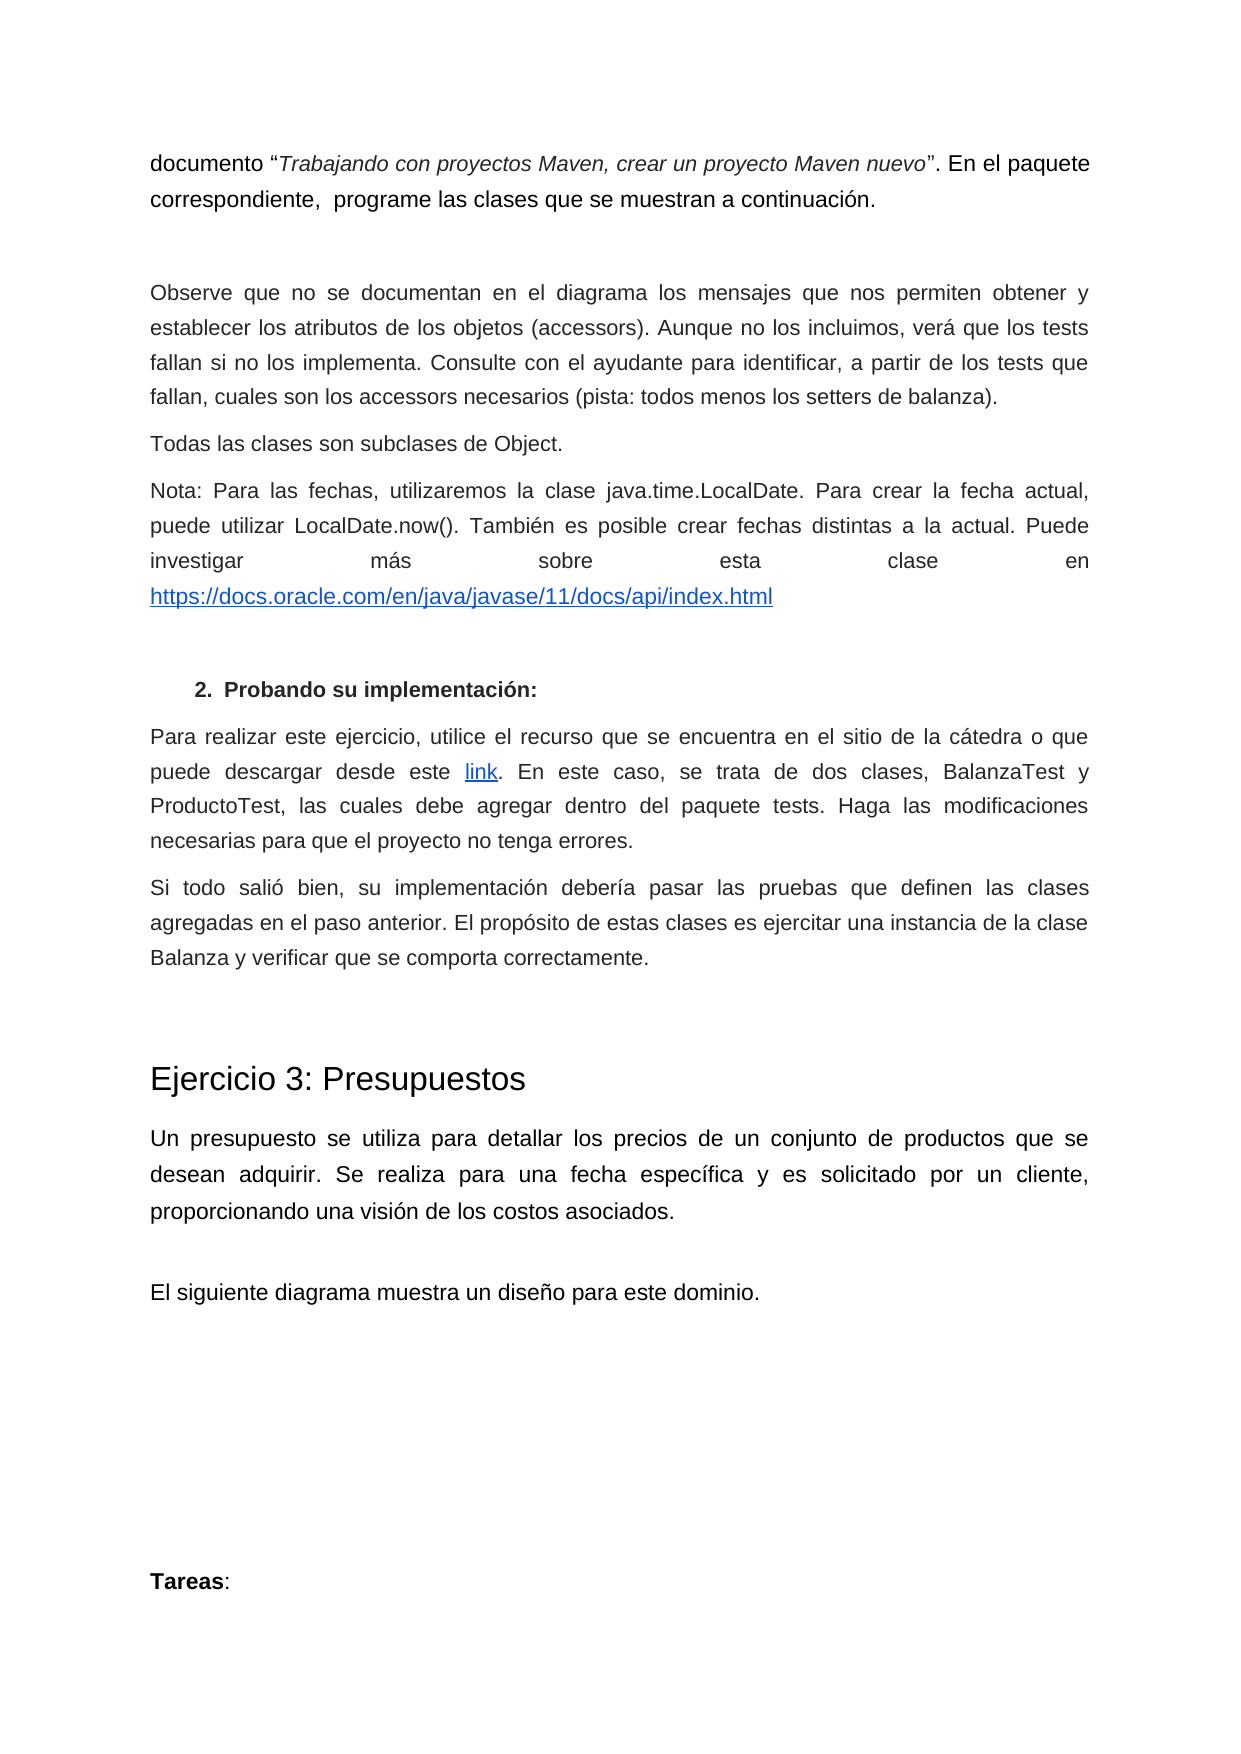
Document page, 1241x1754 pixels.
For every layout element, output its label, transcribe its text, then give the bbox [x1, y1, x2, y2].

text El siguiente diagrama muestra un diseño para este dominio. [150, 1279, 1090, 1305]
text Si todo salió bien, su implementación debería pasar las pruebas que definen las clases agregadas en el paso anterior. El propósito de estas clases es ejercitar una instancia de la clase Balanza y verificar que se comporta correctamente. [150, 875, 1090, 970]
text Observe que no se documentan en el diagrama los mensajes que nos permiten obtener y establecer los atributos de los objetos (accessors). Aunque no los incluimos, verá que los tests fallan si no los implementa. Consulte con el ayudante para identificar, a partir de los tests que fallan, cuales son los accessors necesarios (pista: todos menos los setters de balanza). [150, 280, 1090, 409]
text Un presupuesto se utiliza para detallar los precios de un conjunto de productos que se desean adquirir. Se realiza para una fecha específica y es solicitado por un cliente, proporcionando una visión de los costos asociados. [150, 1125, 1090, 1224]
text Para realizar este ejercicio, utilice el recurso que se encuentra en el sitio de la cátedra o que puede descargar desde este link. En este caso, se trata de dos clases, BalanzaTest y ProductoTest, las cuales debe agregar dentro del paquete tests. Haga las modificaciones necesarias para que el proyecto no tenga errores. [150, 724, 1090, 853]
text documento “Trabajando con proyectos Maven, crear un proyecto Maven nuevo”. En el paquete correspondiente, programe las clases que se muestran a continuación. [150, 150, 1090, 213]
text Nota: Para las fechas, utilizaremos la clase java.time.LocalDate. Para crear la fecha actual, puede utilizar LocalDate.now(). También es posible crear fechas distintas a la actual. Puede investigar más sobre esta clase en https://docs.oracle.com/en/java/javase/11/docs/api/index.html [150, 478, 1090, 609]
text Tareas: [150, 1568, 1090, 1594]
subtitle Ejercicio 3: Presupuestos [150, 1059, 1090, 1098]
text Todas las clases son subclases de Object. [150, 431, 1090, 456]
list Probando su implementación: [194, 677, 1090, 702]
